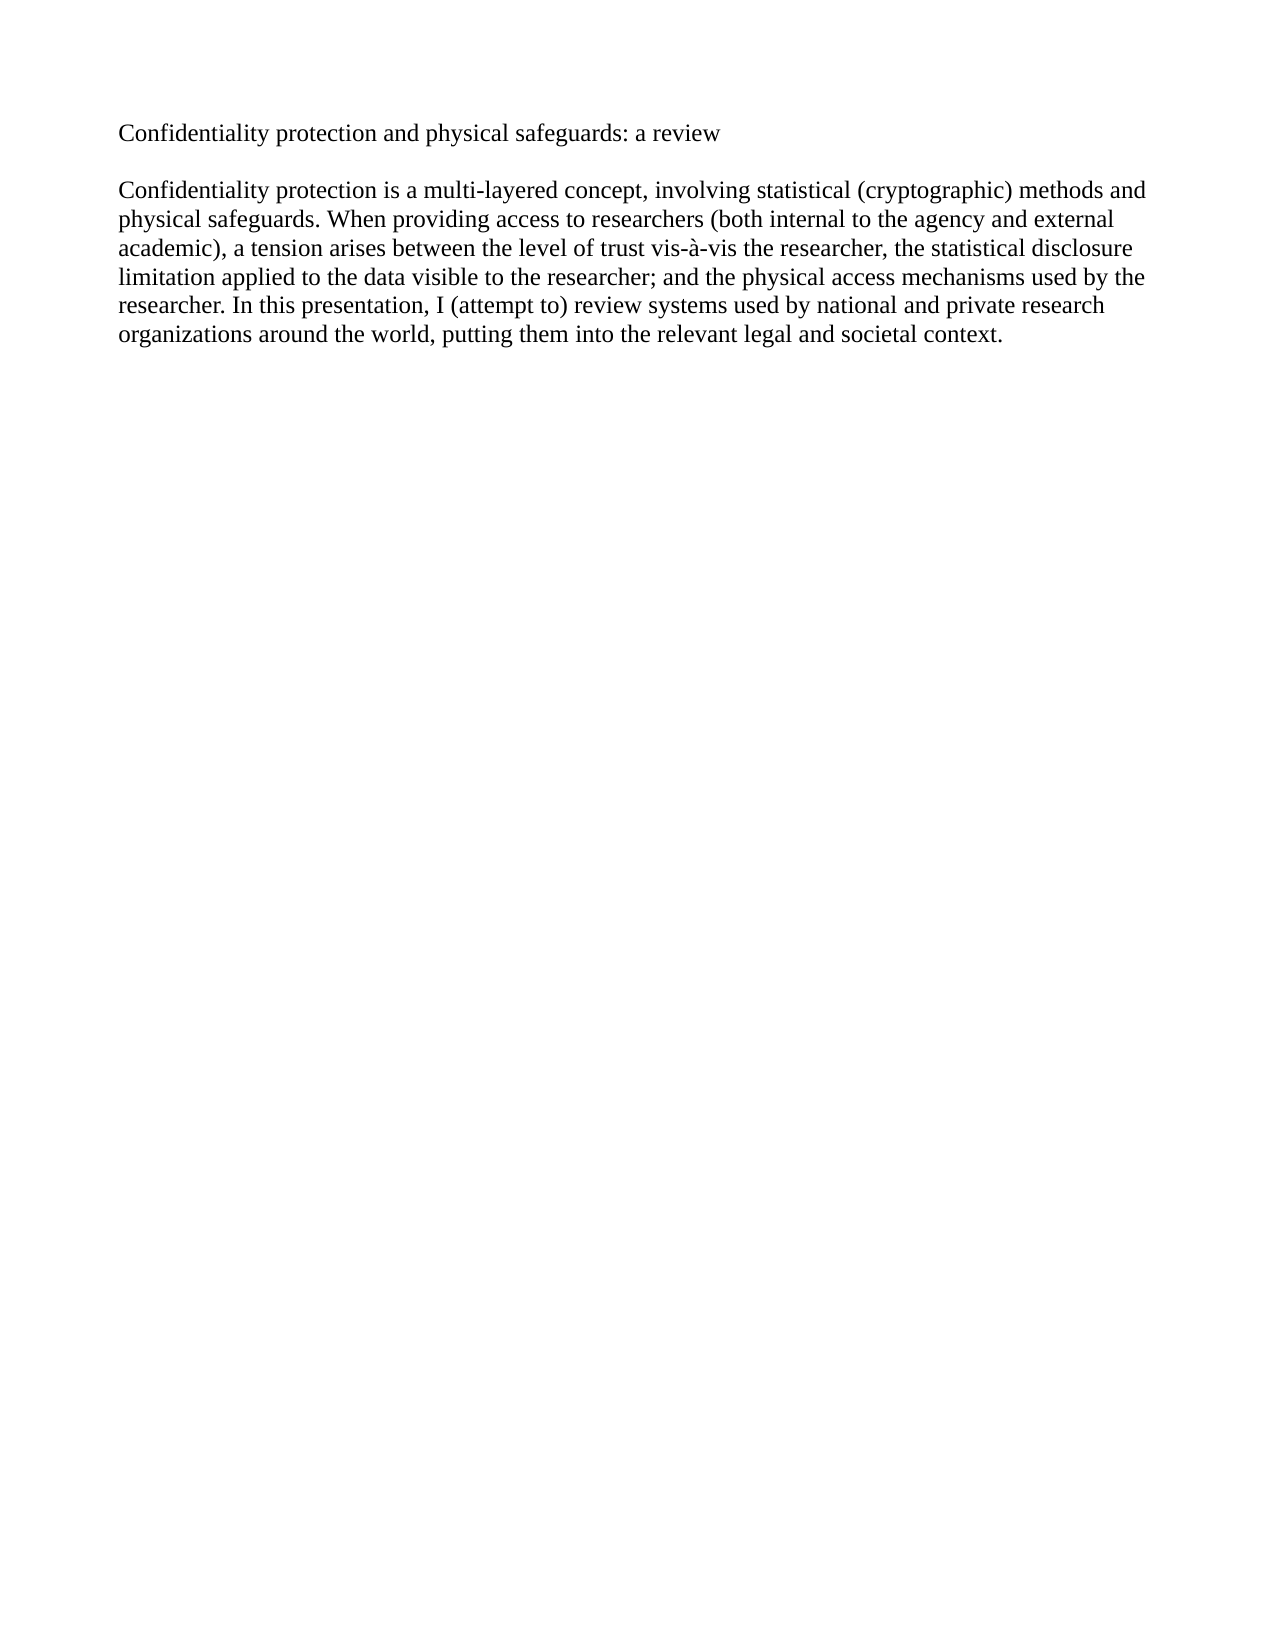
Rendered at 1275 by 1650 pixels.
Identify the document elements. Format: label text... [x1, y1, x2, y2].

text Confidentiality protection is a multi-layered concept, involving statistical (cryptographic) methods and physical safeguards. When providing access to researchers (both internal to the agency and external academic), a tension arises between the level of trust vis-à-vis the researcher, the statistical disclosure limitation applied to the data visible to the researcher; and the physical access mechanisms used by the researcher. In this presentation, I (attempt to) review systems used by national and private research organizations around the world, putting them into the relevant legal and societal context. [118, 176, 1157, 348]
text Confidentiality protection and physical safeguards: a review [118, 118, 1157, 147]
